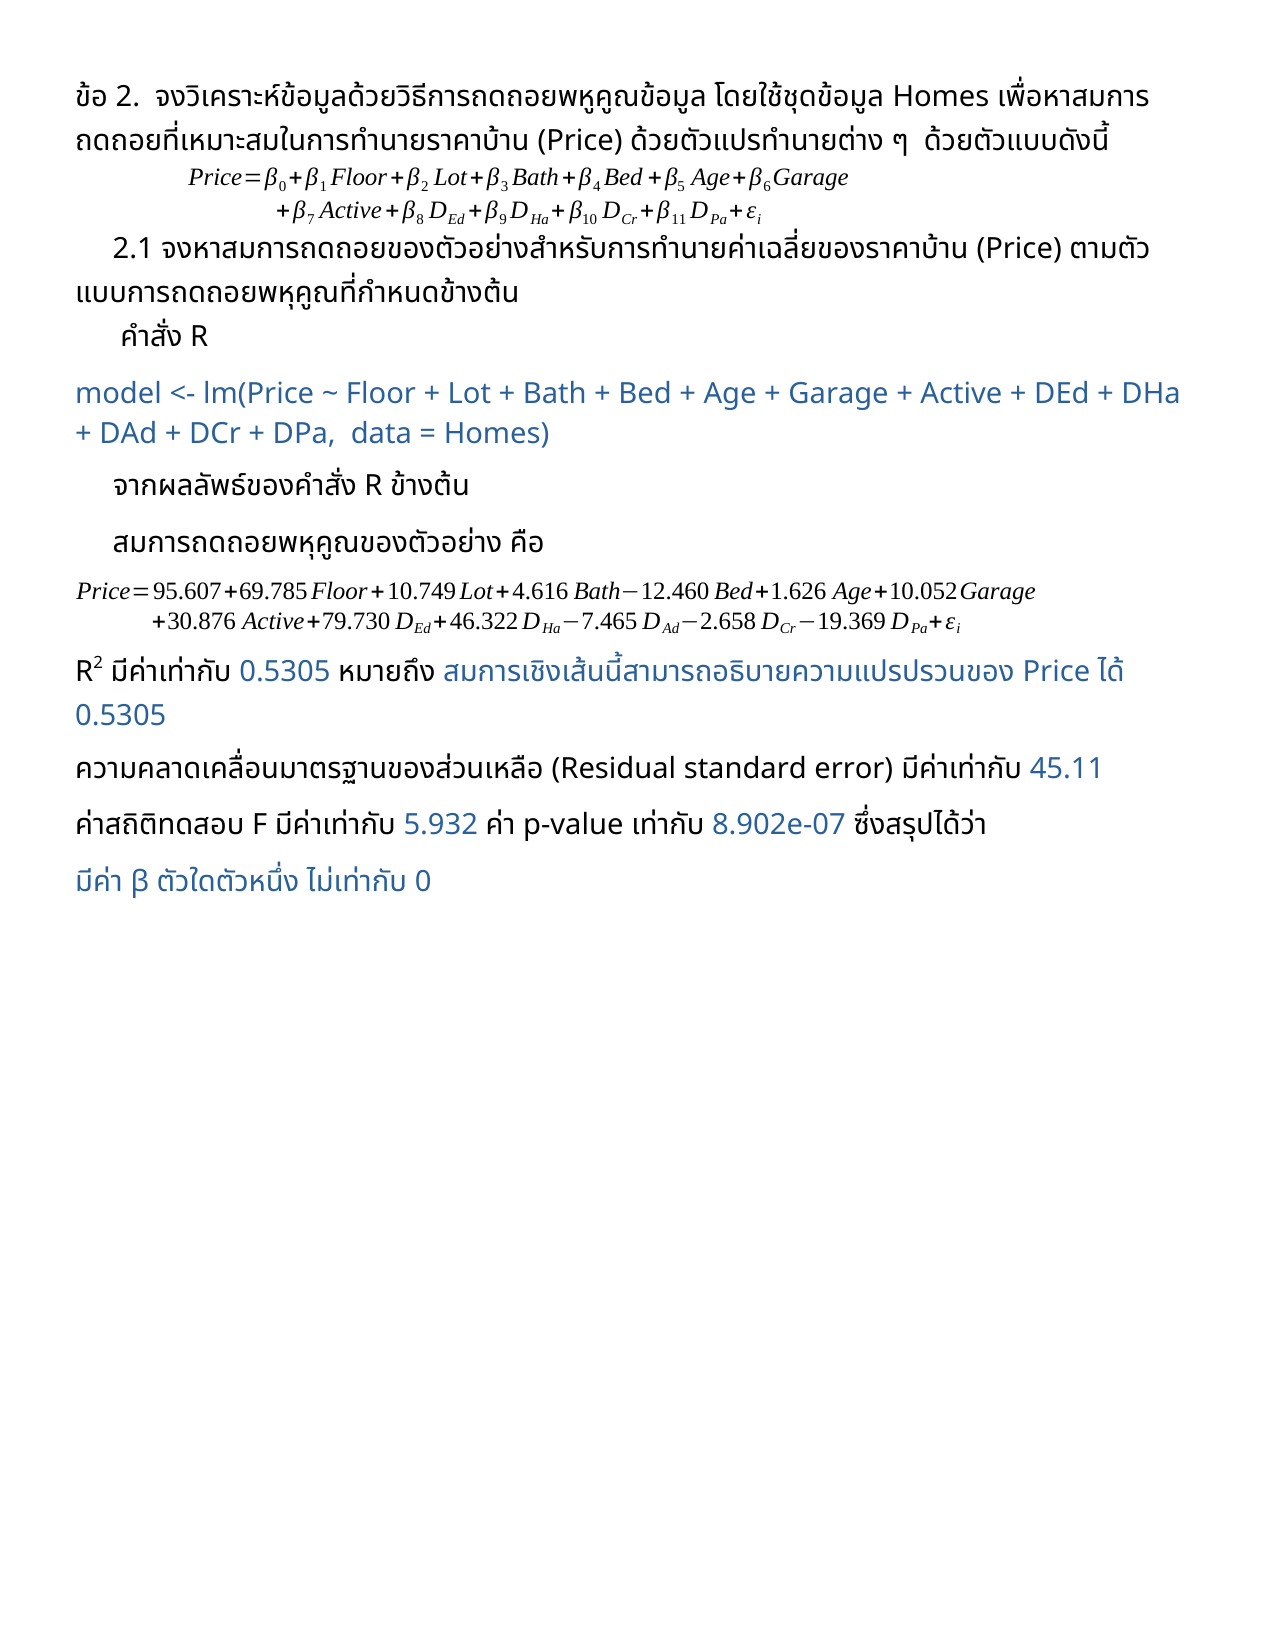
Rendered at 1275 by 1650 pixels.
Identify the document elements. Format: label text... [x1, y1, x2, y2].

text 2.1 จงหาสมการถดถอยของตัวอย่างสำหรับการทำนายค่าเฉลี่ยของราคาบ้าน (Price) ตามตัวแบบการถดถอยพหุคูณที่กำหนดข้างต้น [75, 227, 1200, 316]
text สมการถดถอยพหุคูณของตัวอย่าง คือ [75, 521, 1200, 565]
text ความคลาดเคลื่อนมาตรฐานของส่วนเหลือ (Residual standard error) มีค่าเท่ากับ 45.11 [75, 747, 1200, 791]
text R2 มีค่าเท่ากับ 0.5305 หมายถึง สมการเชิงเส้นนี้สามารถอธิบายความแปรปรวนของ Price ได้ 0.5305 [75, 650, 1200, 734]
text ข้อ 2. จงวิเคราะห์ข้อมูลด้วยวิธีการถดถอยพหูคูณข้อมูล โดยใช้ชุดข้อมูล Homes เพื่อหาสมการถดถอยที่เหมาะสมในการทำนายราคาบ้าน (Price) ด้วยตัวแปรทำนายต่าง ๆ ด้วยตัวแบบดังนี้ [75, 75, 1200, 163]
text model <- lm(Price ~ Floor + Lot + Bath + Bed + Age + Garage + Active + DEd + DHa + DAd + DCr + DPa, data = Homes) [75, 372, 1200, 452]
text มีค่า β ตัวใดตัวหนึ่ง ไม่เท่ากับ 0 [75, 860, 1200, 905]
text ค่าสถิติทดสอบ F มีค่าเท่ากับ 5.932 ค่า p-value เท่ากับ 8.902e-07 ซึ่งสรุปได้ว่า [75, 804, 1200, 848]
text จากผลลัพธ์ของคำสั่ง R ข้างต้น [75, 464, 1200, 509]
text คำสั่ง R [75, 316, 1200, 360]
